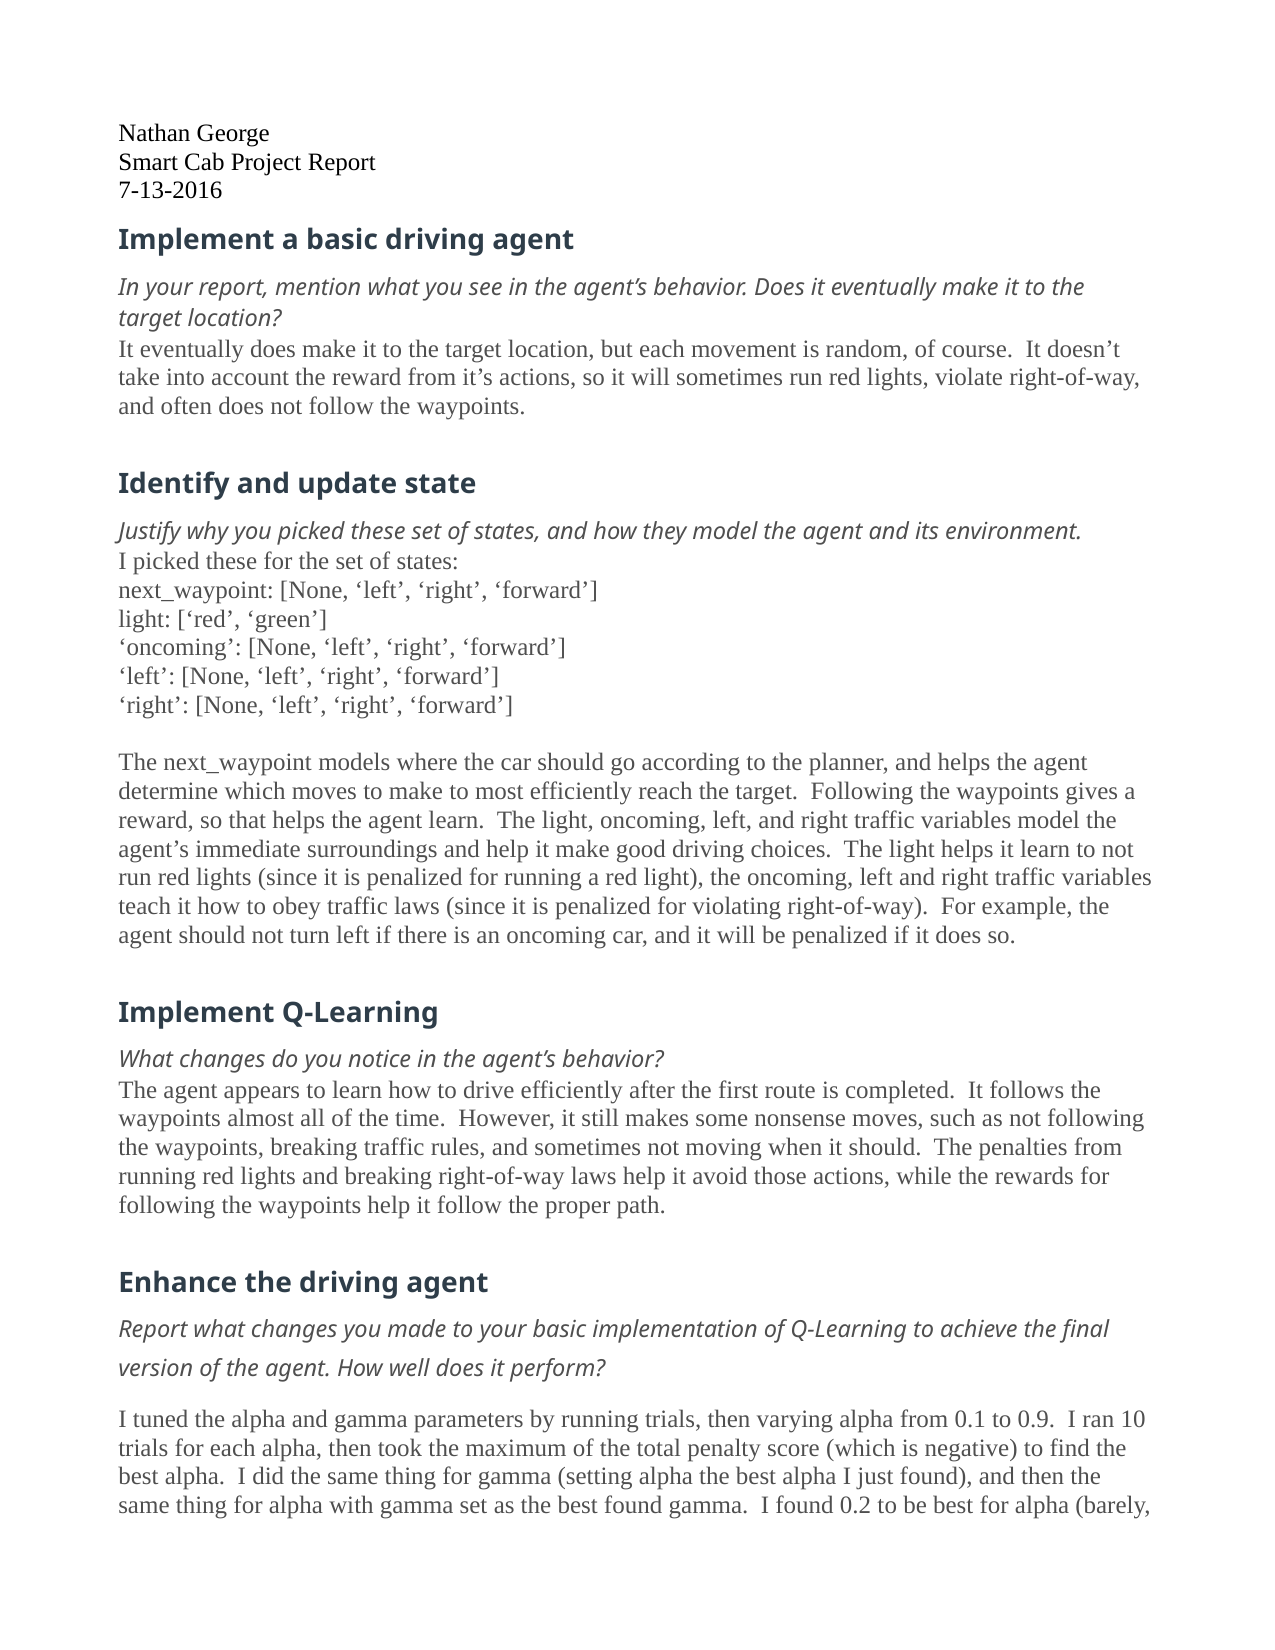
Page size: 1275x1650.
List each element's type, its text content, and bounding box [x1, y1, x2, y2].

text It eventually does make it to the target location, but each movement is random, of course. It doesn’t take into account the reward from it’s actions, so it will sometimes run red lights, violate right-of-way, and often does not follow the waypoints. [118, 334, 1157, 420]
text Report what changes you made to your basic implementation of Q-Learning to achieve the final version of the agent. How well does it perform? [118, 1313, 1157, 1383]
text Nathan George [118, 118, 1157, 147]
text next_waypoint: [None, ‘left’, ‘right’, ‘forward’] [118, 575, 1157, 604]
text In your report, mention what you see in the agent’s behavior. Does it eventually make it to the target location? [118, 270, 1157, 334]
text The agent appears to learn how to drive efficiently after the first route is completed. It follows the waypoints almost all of the time. However, it still makes some nonsense moves, such as not following the waypoints, breaking traffic rules, and sometimes not moving when it should. The penalties from running red lights and breaking right-of-way laws help it avoid those actions, while the rewards for following the waypoints help it follow the proper path. [118, 1075, 1157, 1218]
text The next_waypoint models where the car should go according to the planner, and helps the agent determine which moves to make to most efficiently reach the target. Following the waypoints gives a reward, so that helps the agent learn. The light, oncoming, left, and right traffic variables model the agent’s immediate surroundings and help it make good driving choices. The light helps it learn to not run red lights (since it is penalized for running a red light), the oncoming, left and right traffic variables teach it how to obey traffic laws (since it is penalized for violating right-of-way). For example, the agent should not turn left if there is an oncoming car, and it will be penalized if it does so. [118, 747, 1157, 949]
text 7-13-2016 [118, 176, 1157, 204]
text ‘oncoming’: [None, ‘left’, ‘right’, ‘forward’] [118, 632, 1157, 661]
text Justify why you picked these set of states, and how they model the agent and its environment. [118, 514, 1157, 546]
text ‘right’: [None, ‘left’, ‘right’, ‘forward’] [118, 690, 1157, 719]
text I tuned the alpha and gamma parameters by running trials, then varying alpha from 0.1 to 0.9. I ran 10 trials for each alpha, then took the maximum of the total penalty score (which is negative) to find the best alpha. I did the same thing for gamma (setting alpha the best alpha I just found), and then the same thing for alpha with gamma set as the best found gamma. I found 0.2 to be best for alpha (barely, [118, 1404, 1157, 1519]
text What changes do you notice in the agent’s behavior? [118, 1043, 1157, 1075]
subtitle Identify and update state [118, 463, 1157, 502]
subtitle Enhance the driving agent [118, 1262, 1157, 1300]
text ‘left’: [None, ‘left’, ‘right’, ‘forward’] [118, 661, 1157, 690]
subtitle Implement a basic driving agent [118, 219, 1157, 257]
text light: [‘red’, ‘green’] [118, 604, 1157, 632]
subtitle Implement Q-Learning [118, 992, 1157, 1030]
text I picked these for the set of states: [118, 546, 1157, 575]
text Smart Cab Project Report [118, 147, 1157, 176]
